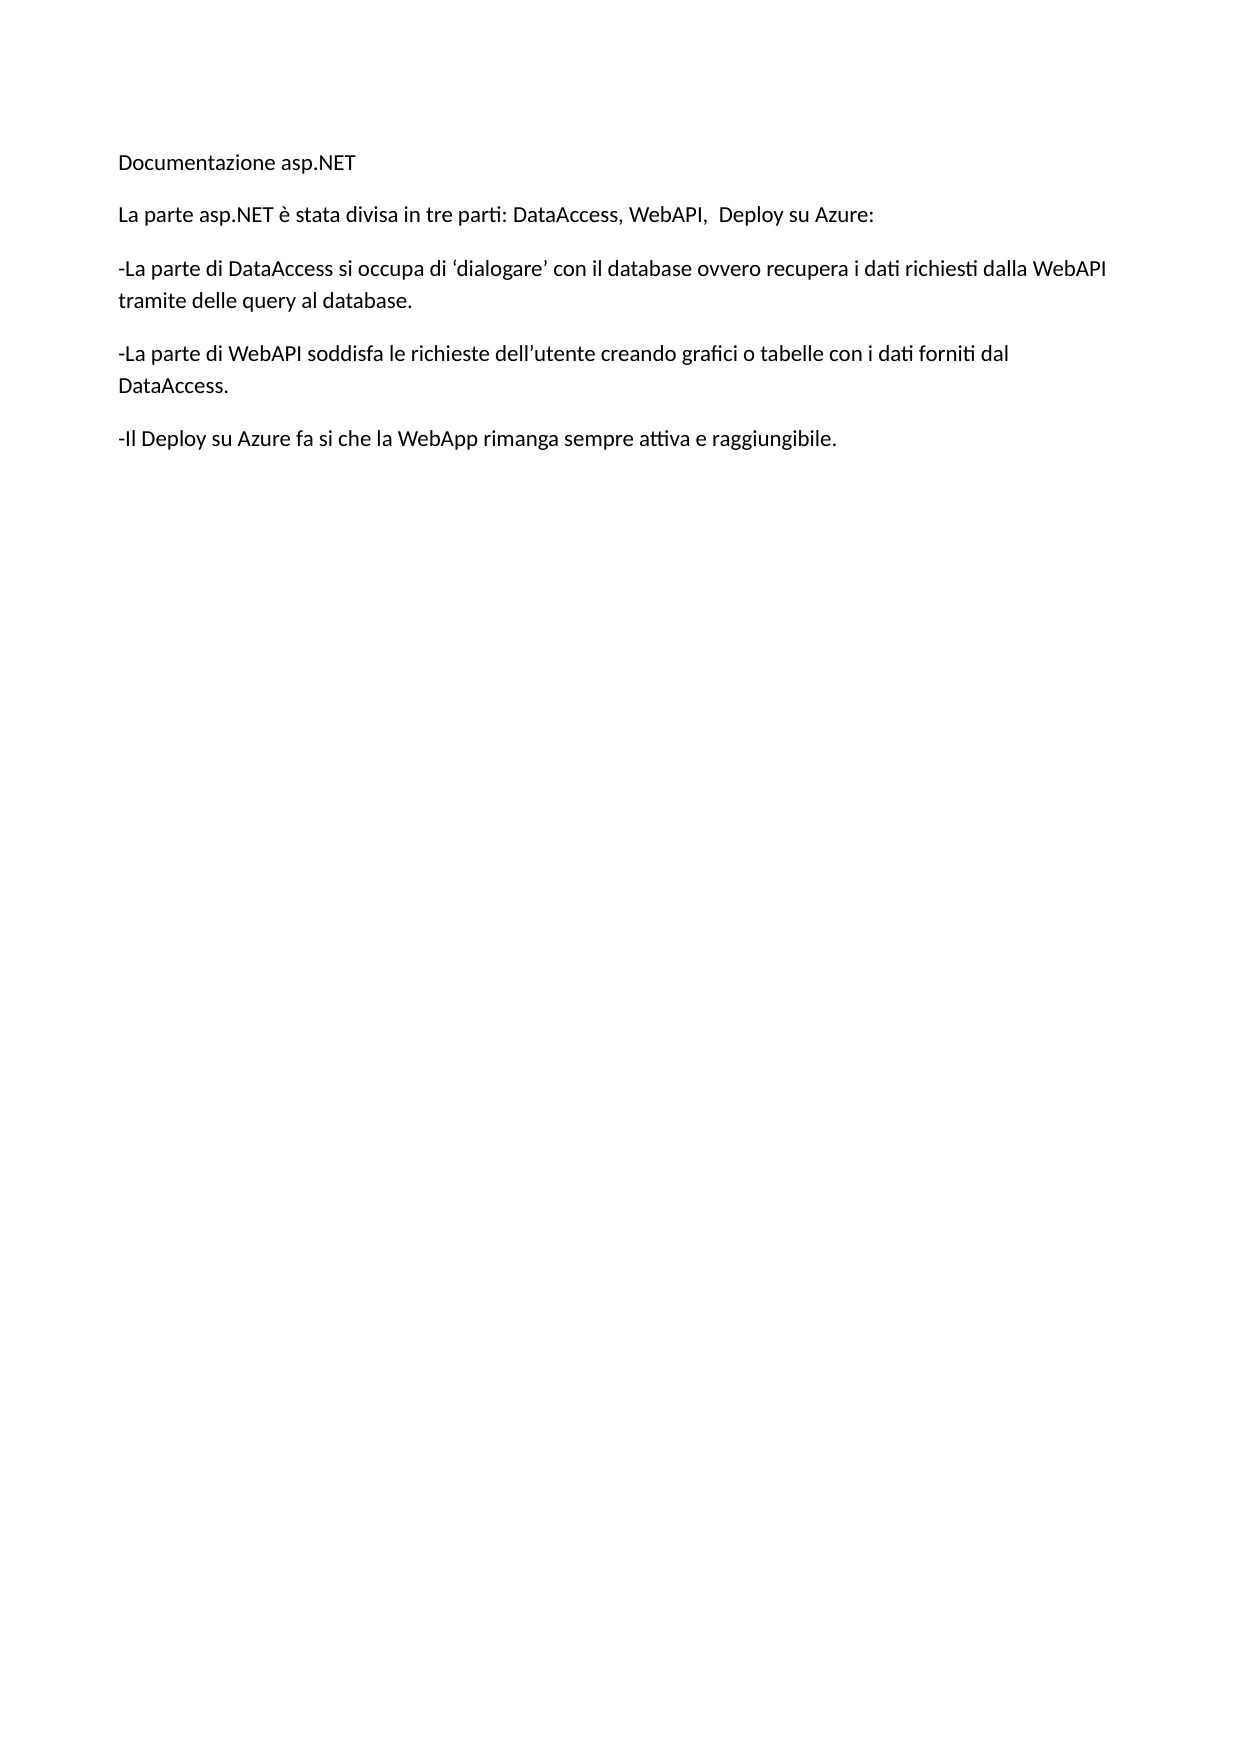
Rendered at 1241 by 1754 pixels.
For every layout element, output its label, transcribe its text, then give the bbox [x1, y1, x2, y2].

text -La parte di DataAccess si occupa di ‘dialogare’ con il database ovvero recupera i dati richiesti dalla WebAPI tramite delle query al database. [118, 254, 1122, 314]
text -La parte di WebAPI soddisfa le richieste dell’utente creando grafici o tabelle con i dati forniti dal DataAccess. [118, 339, 1122, 399]
text La parte asp.NET è stata divisa in tre parti: DataAccess, WebAPI, Deploy su Azure: [118, 201, 1122, 229]
text -Il Deploy su Azure fa si che la WebApp rimanga sempre attiva e raggiungibile. [118, 424, 1122, 452]
text Documentazione asp.NET [118, 148, 1122, 176]
